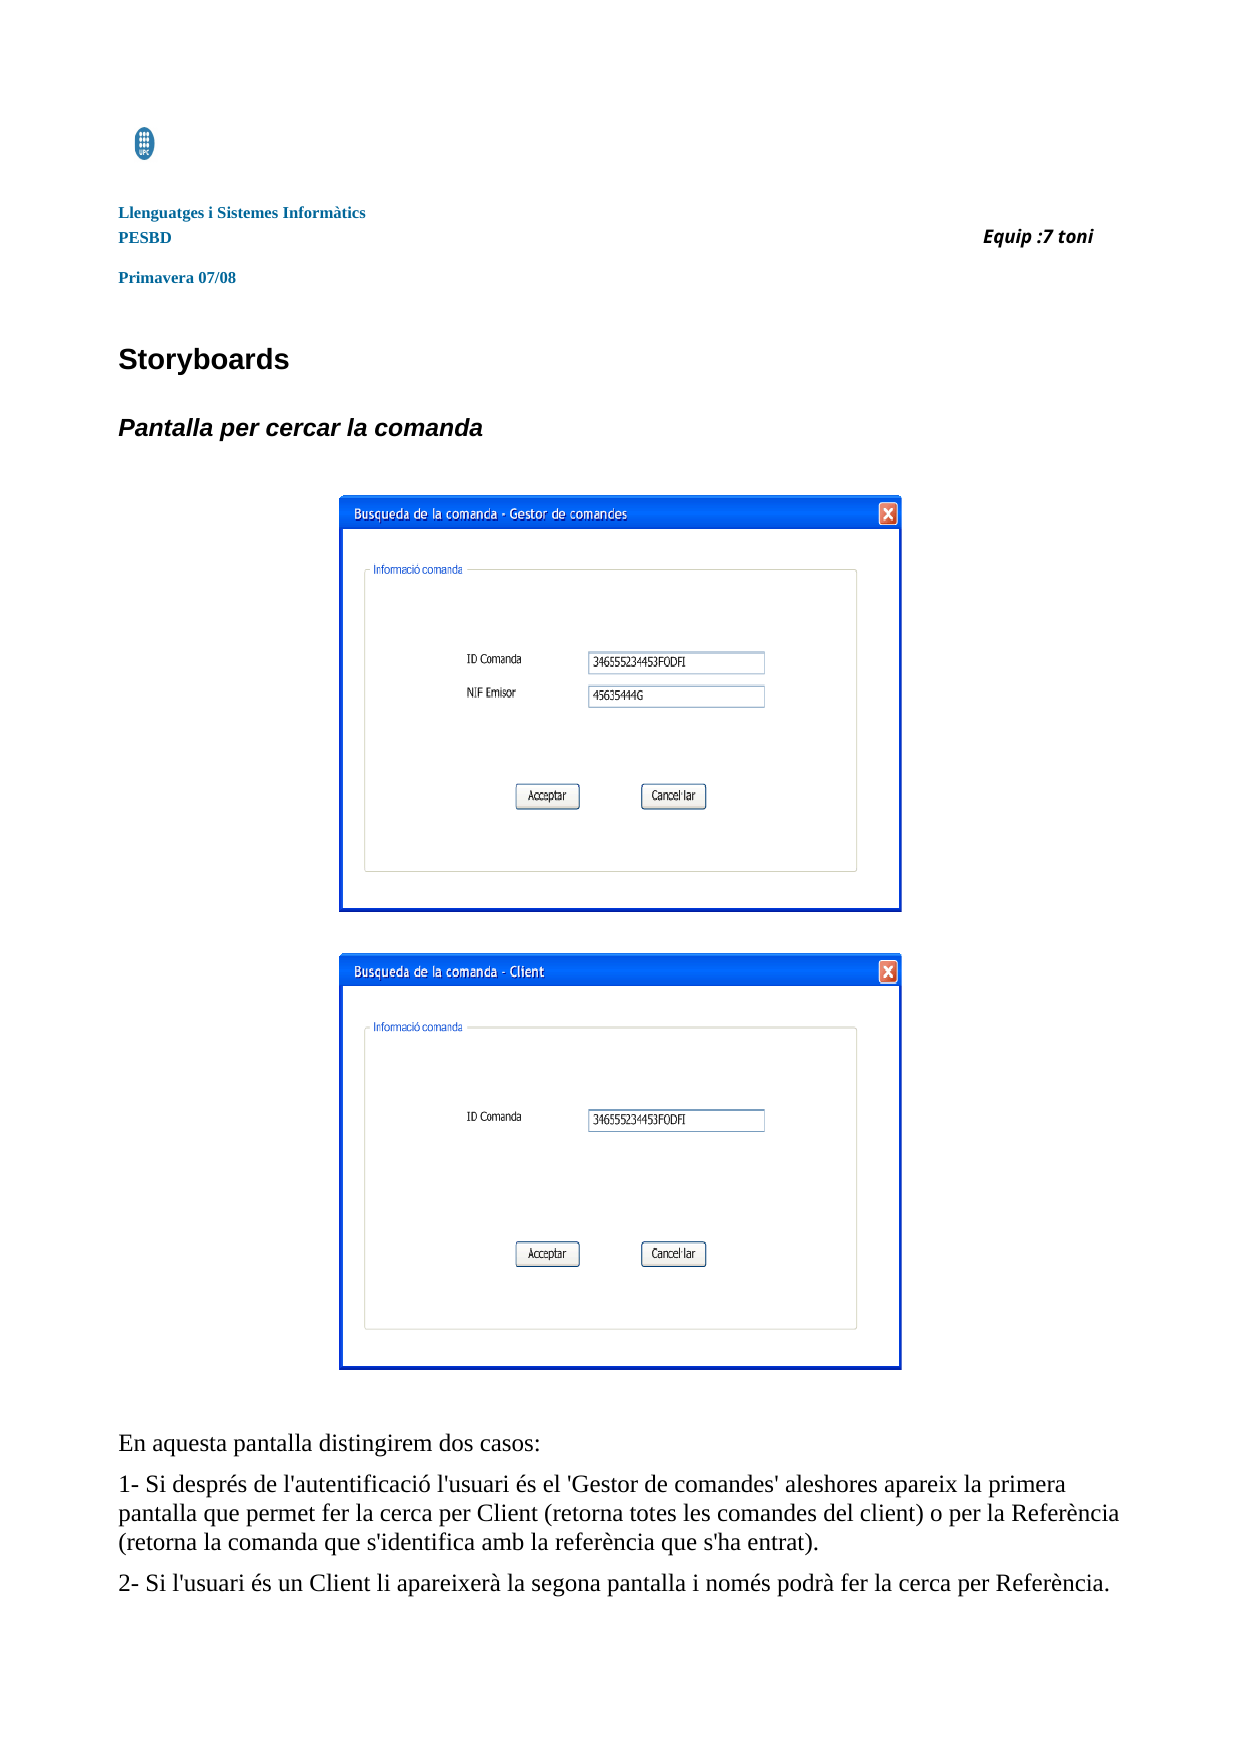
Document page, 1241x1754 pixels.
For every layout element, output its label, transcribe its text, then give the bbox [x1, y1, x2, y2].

picture [338, 495, 902, 1370]
text 2- Si l'usuari és un Client li apareixerà la segona pantalla i només podrà fer la cerca per Referència. [118, 1568, 1122, 1597]
subtitle Pantalla per cercar la comanda [118, 413, 1122, 441]
subtitle Storyboards [118, 342, 1122, 375]
text En aquesta pantalla distingirem dos casos: [118, 1428, 1122, 1457]
text 1- Si després de l'autentificació l'usuari és el 'Gestor de comandes' aleshores apareix la primera pantalla que permet fer la cerca per Client (retorna totes les comandes del client) o per la Referència (retorna la comanda que s'identifica amb la referència que s'ha entrat). [118, 1469, 1122, 1556]
